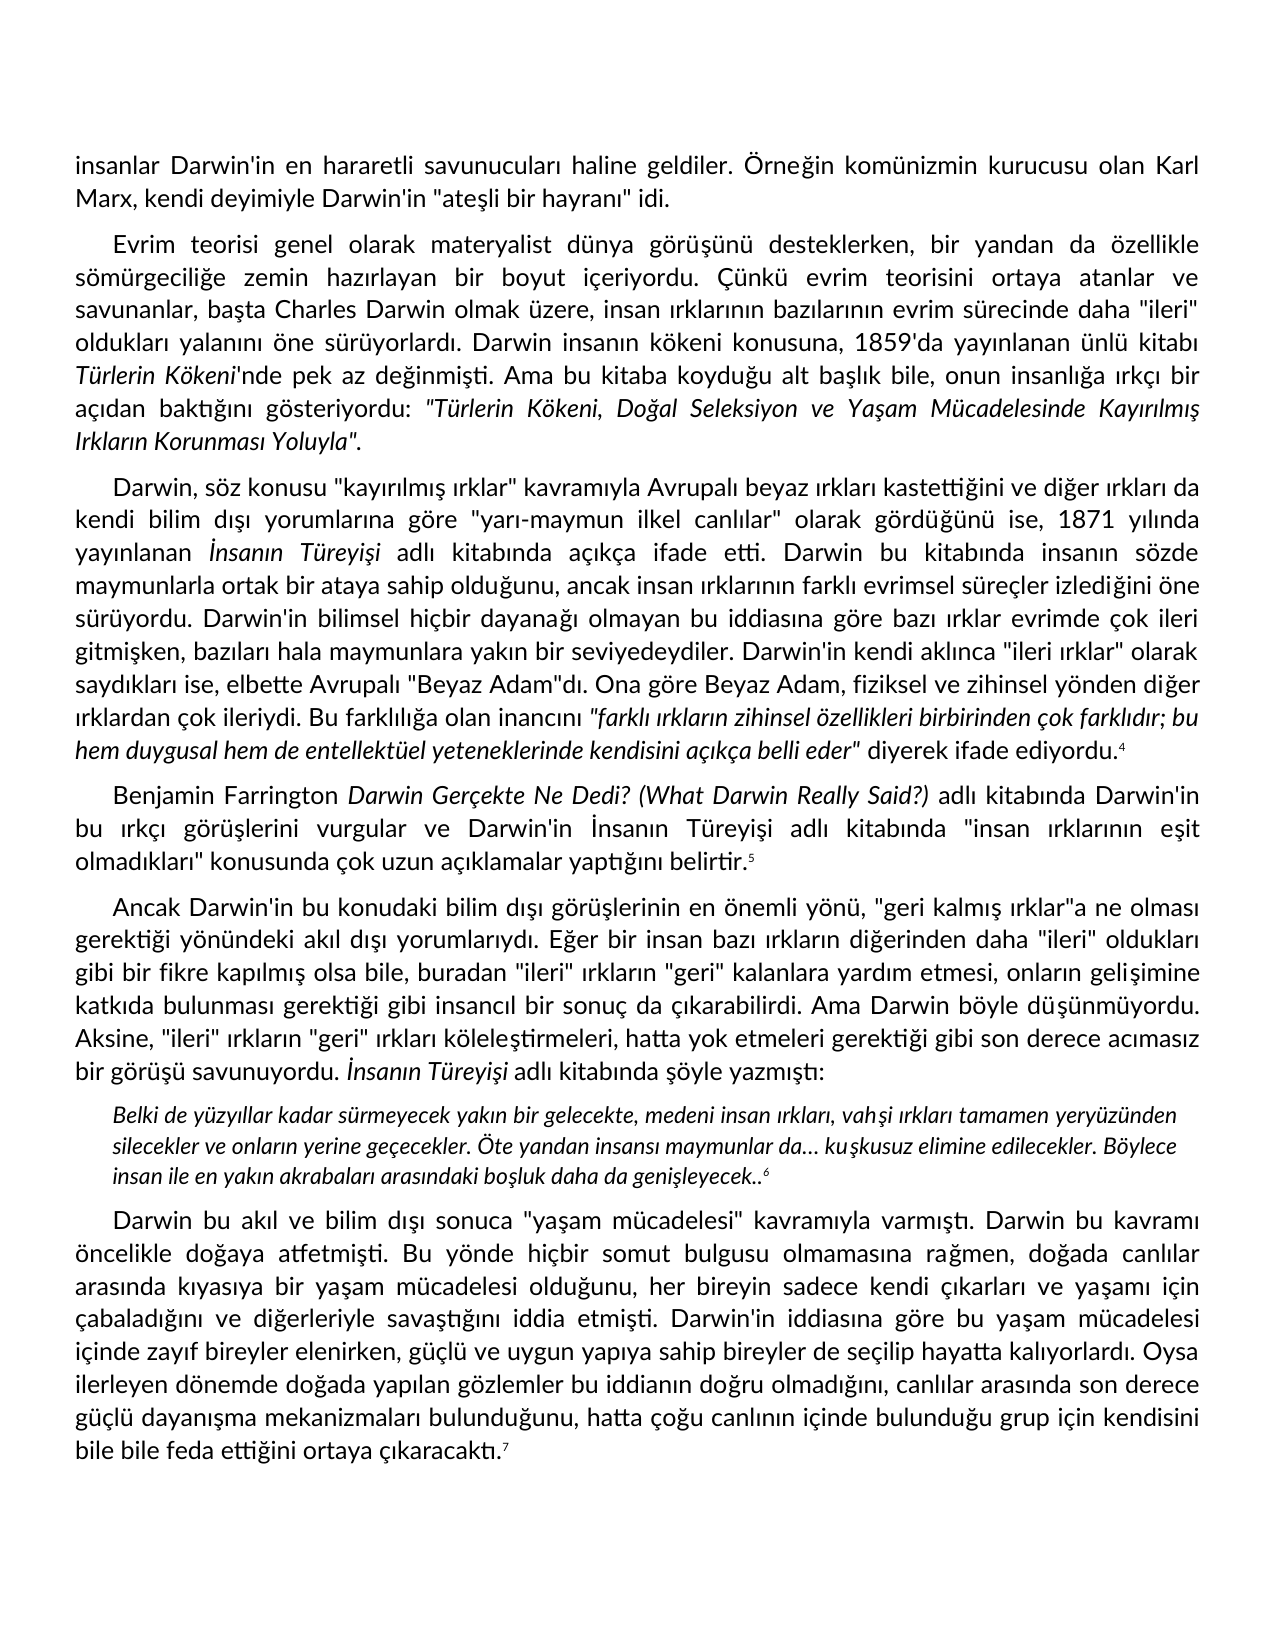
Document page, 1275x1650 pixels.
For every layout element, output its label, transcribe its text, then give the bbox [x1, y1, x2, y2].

text Darwin bu akıl ve bilim dışı sonuca "yaşam mücadelesi" kavramıyla varmıştı. Darwin bu kavramı öncelikle doğaya atfetmişti. Bu yönde hiçbir somut bulgusu olmamasına rağmen, doğada canlılar arasında kıyasıya bir yaşam mücadelesi olduğunu, her bireyin sadece kendi çıkarları ve yaşamı için çabaladığını ve diğerleriyle savaştığını iddia etmişti. Darwin'in iddiasına göre bu yaşam mücadelesi içinde zayıf bireyler elenirken, güçlü ve uygun yapıya sahip bireyler de seçilip hayatta kalıyorlardı. Oysa ilerleyen dönemde doğada yapılan gözlemler bu iddianın doğru olmadığını, canlılar arasında son derece güçlü dayanışma mekanizmaları bulunduğunu, hatta çoğu canlının içinde bulunduğu grup için kendisini bile bile feda ettiğini ortaya çıkaracaktı.7 [75, 1204, 1200, 1465]
text Ancak Darwin'in bu konudaki bilim dışı görüşlerinin en önemli yönü, "geri kalmış ırklar"a ne olması gerektiği yönündeki akıl dışı yorumlarıydı. Eğer bir insan bazı ırkların diğerinden daha "ileri" oldukları gibi bir fikre kapılmış olsa bile, buradan "ileri" ırkların "geri" kalanlara yardım etmesi, onların gelişimine katkıda bulunması gerektiği gibi insancıl bir sonuç da çıkarabilirdi. Ama Darwin böyle düşünmüyordu. Aksine, "ileri" ırkların "geri" ırkları köleleştirmeleri, hatta yok etmeleri gerektiği gibi son derece acımasız bir görüşü savunuyordu. İnsanın Türeyişi adlı kitabında şöyle yazmıştı: [75, 891, 1200, 1086]
text Evrim teorisi genel olarak materyalist dünya görüşünü desteklerken, bir yandan da özellikle sömürgeciliğe zemin hazırlayan bir boyut içeriyordu. Çünkü evrim teorisini ortaya atanlar ve savunanlar, başta Charles Darwin olmak üzere, insan ırklarının bazılarının evrim sürecinde daha "ileri" oldukları yalanını öne sürüyorlardı. Darwin insanın kökeni konusuna, 1859'da yayınlanan ünlü kitabı Türlerin Kökeni'nde pek az değinmişti. Ama bu kitaba koyduğu alt başlık bile, onun insanlığa ırkçı bir açıdan baktığını gösteriyordu: "Türlerin Kökeni, Doğal Seleksiyon ve Yaşam Mücadelesinde Kayırılmış Irkların Korunması Yoluyla". [75, 228, 1200, 456]
text insanlar Darwin'in en hararetli savunucuları haline geldiler. Örneğin komünizmin kurucusu olan Karl Marx, kendi deyimiyle Darwin'in "ateşli bir hayranı" idi. [75, 150, 1200, 213]
text Belki de yüzyıllar kadar sürmeyecek yakın bir gelecekte, medeni insan ırkları, vahşi ırkları tamamen yeryüzünden silecekler ve onların yerine geçecekler. Öte yandan insansı maymunlar da… kuşkusuz elimine edilecekler. Böylece insan ile en yakın akrabaları arasındaki boşluk daha da genişleyecek..6 [112, 1101, 1178, 1189]
text Darwin, söz konusu "kayırılmış ırklar" kavramıyla Avrupalı beyaz ırkları kastettiğini ve diğer ırkları da kendi bilim dışı yorumlarına göre "yarı-maymun ilkel canlılar" olarak gördüğünü ise, 1871 yılında yayınlanan İnsanın Türeyişi adlı kitabında açıkça ifade etti. Darwin bu kitabında insanın sözde maymunlarla ortak bir ataya sahip olduğunu, ancak insan ırklarının farklı evrimsel süreçler izlediğini öne sürüyordu. Darwin'in bilimsel hiçbir dayanağı olmayan bu iddiasına göre bazı ırklar evrimde çok ileri gitmişken, bazıları hala maymunlara yakın bir seviyedeydiler. Darwin'in kendi aklınca "ileri ırklar" olarak saydıkları ise, elbette Avrupalı "Beyaz Adam"dı. Ona göre Beyaz Adam, fiziksel ve zihinsel yönden diğer ırklardan çok ileriydi. Bu farklılığa olan inancını "farklı ırkların zihinsel özellikleri birbirinden çok farklıdır; bu hem duygusal hem de entellektüel yeteneklerinde kendisini açıkça belli eder" diyerek ifade ediyordu.4 [75, 471, 1200, 764]
text Benjamin Farrington Darwin Gerçekte Ne Dedi? (What Darwin Really Said?) adlı kitabında Darwin'in bu ırkçı görüşlerini vurgular ve Darwin'in İnsanın Türeyişi adlı kitabında "insan ırklarının eşit olmadıkları" konusunda çok uzun açıklamalar yaptığını belirtir.5 [75, 780, 1200, 876]
